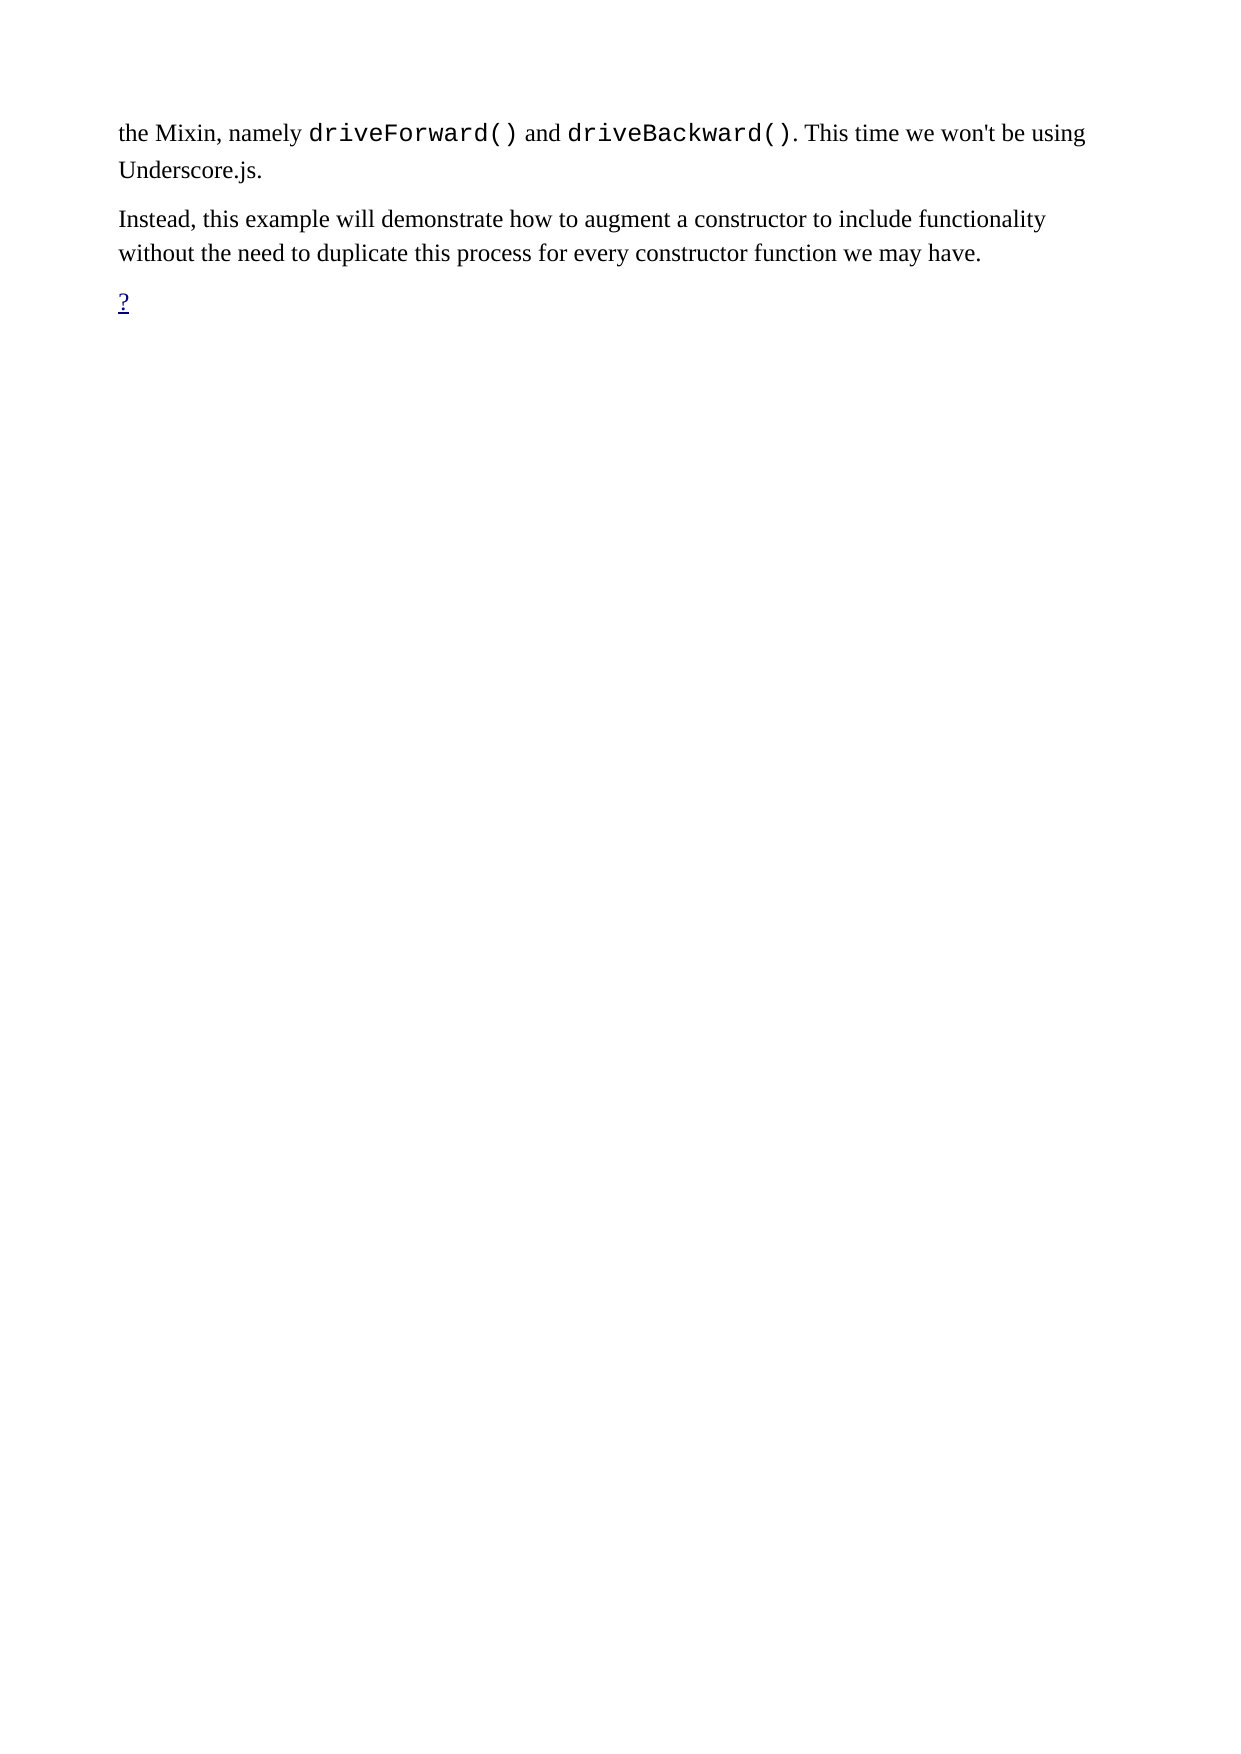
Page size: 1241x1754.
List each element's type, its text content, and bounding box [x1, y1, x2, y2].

text the Mixin, namely driveForward() and driveBackward(). This time we won't be using Underscore.js. [118, 118, 1122, 183]
text Instead, this example will demonstrate how to augment a constructor to include functionality without the need to duplicate this process for every constructor function we may have. [118, 204, 1122, 267]
text ? [118, 287, 1122, 316]
